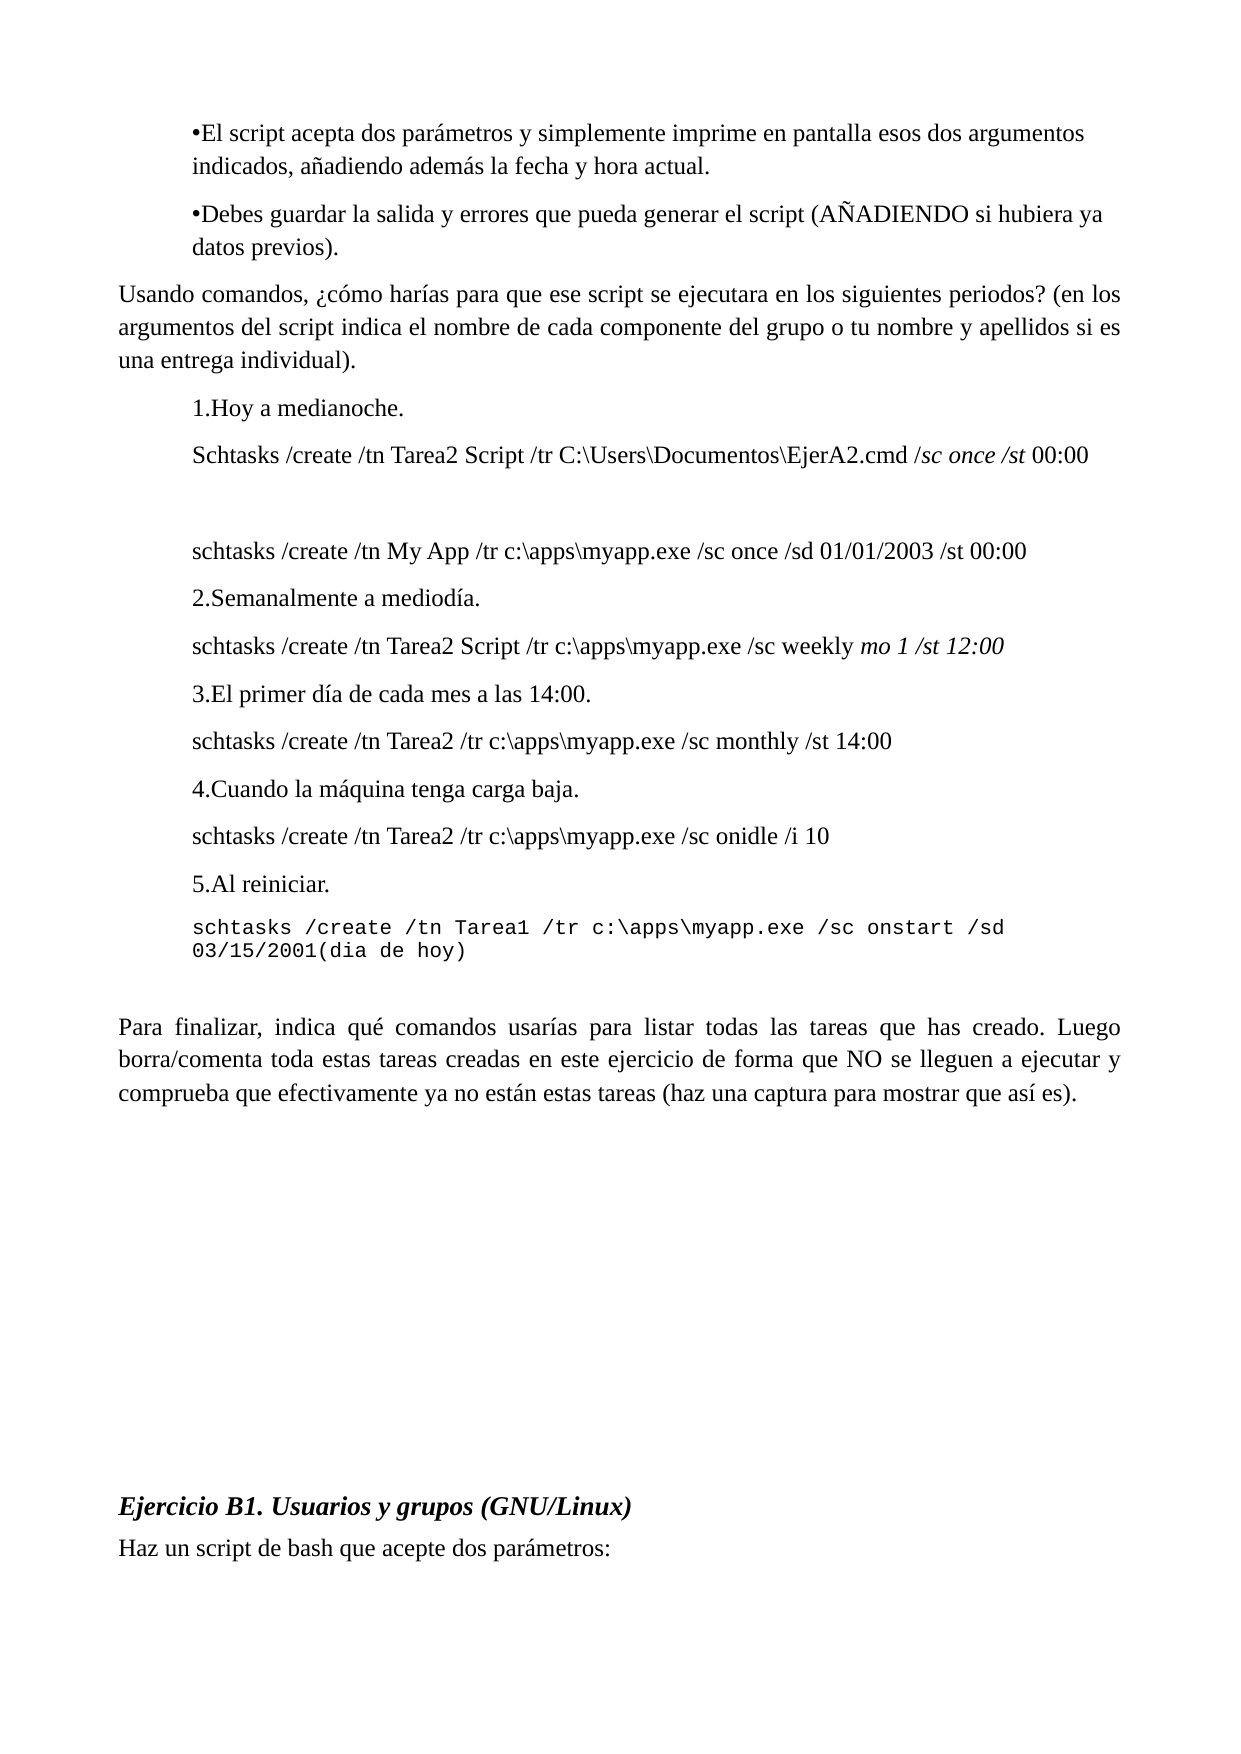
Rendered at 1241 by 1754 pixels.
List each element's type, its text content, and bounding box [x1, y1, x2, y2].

list schtasks /create /tn Tarea1 /tr c:\apps\myapp.exe /sc onstart /sd 03/15/2001(dia de hoy) [118, 917, 1122, 964]
list El script acepta dos parámetros y simplemente imprime en pantalla esos dos argumentos indicados, añadiendo además la fecha y hora actual. [118, 118, 1122, 180]
text Usando comandos, ¿cómo harías para que ese script se ejecutara en los siguientes periodos? (en los argumentos del script indica el nombre de cada componente del grupo o tu nombre y apellidos si es una entrega individual). [118, 279, 1122, 374]
list schtasks /create /tn My App /tr c:\apps\myapp.exe /sc once /sd 01/01/2003 /st 00:00 [118, 536, 1122, 564]
list schtasks /create /tn Tarea2 /tr c:\apps\myapp.exe /sc onidle /i 10 [118, 821, 1122, 850]
list Hoy a medianoche. [118, 393, 1122, 422]
list Al reiniciar. [118, 869, 1122, 898]
list schtasks /create /tn Tarea2 /tr c:\apps\myapp.exe /sc monthly /st 14:00 [118, 726, 1122, 755]
list Schtasks /create /tn Tarea2 Script /tr C:\Users\Documentos\EjerA2.cmd /sc once /st 00:00 [118, 441, 1122, 469]
list Cuando la máquina tenga carga baja. [118, 774, 1122, 803]
list El primer día de cada mes a las 14:00. [118, 679, 1122, 707]
text Para finalizar, indica qué comandos usarías para listar todas las tareas que has creado. Luego borra/comenta toda estas tareas creadas en este ejercicio de forma que NO se lleguen a ejecutar y comprueba que efectivamente ya no están estas tareas (haz una captura para mostrar que así es). [118, 1012, 1122, 1106]
list schtasks /create /tn Tarea2 Script /tr c:\apps\myapp.exe /sc weekly mo 1 /st 12:00 [118, 631, 1122, 660]
list Semanalmente a mediodía. [118, 583, 1122, 612]
subtitle Ejercicio B1. Usuarios y grupos (GNU/Linux) [118, 1489, 1122, 1521]
list Debes guardar la salida y errores que pueda generar el script (AÑADIENDO si hubiera ya datos previos). [118, 199, 1122, 261]
text Haz un script de bash que acepte dos parámetros: [118, 1533, 1122, 1562]
